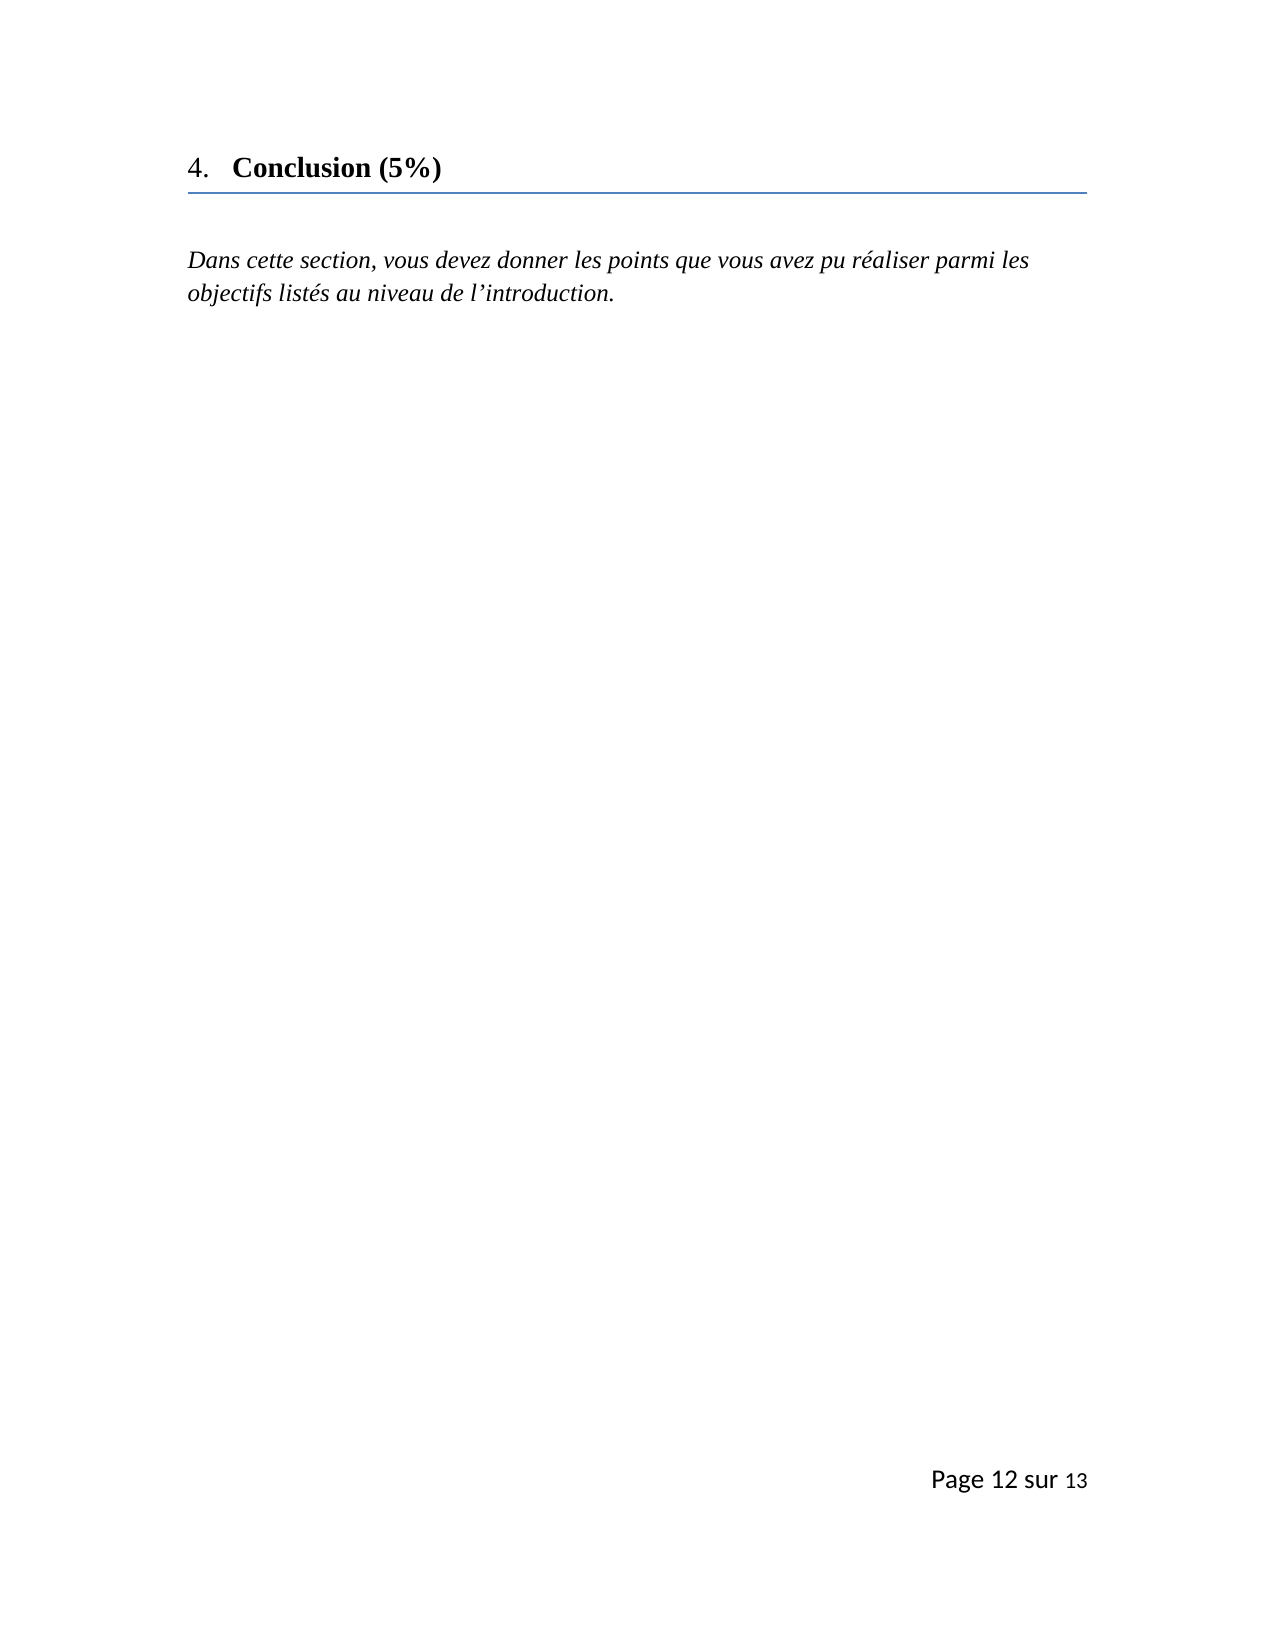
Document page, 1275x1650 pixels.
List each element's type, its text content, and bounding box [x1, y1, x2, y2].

text Dans cette section, vous devez donner les points que vous avez pu réaliser parmi les objectifs listés au niveau de l’introduction. [187, 245, 1087, 307]
subtitle Conclusion (5%) [187, 150, 1087, 194]
